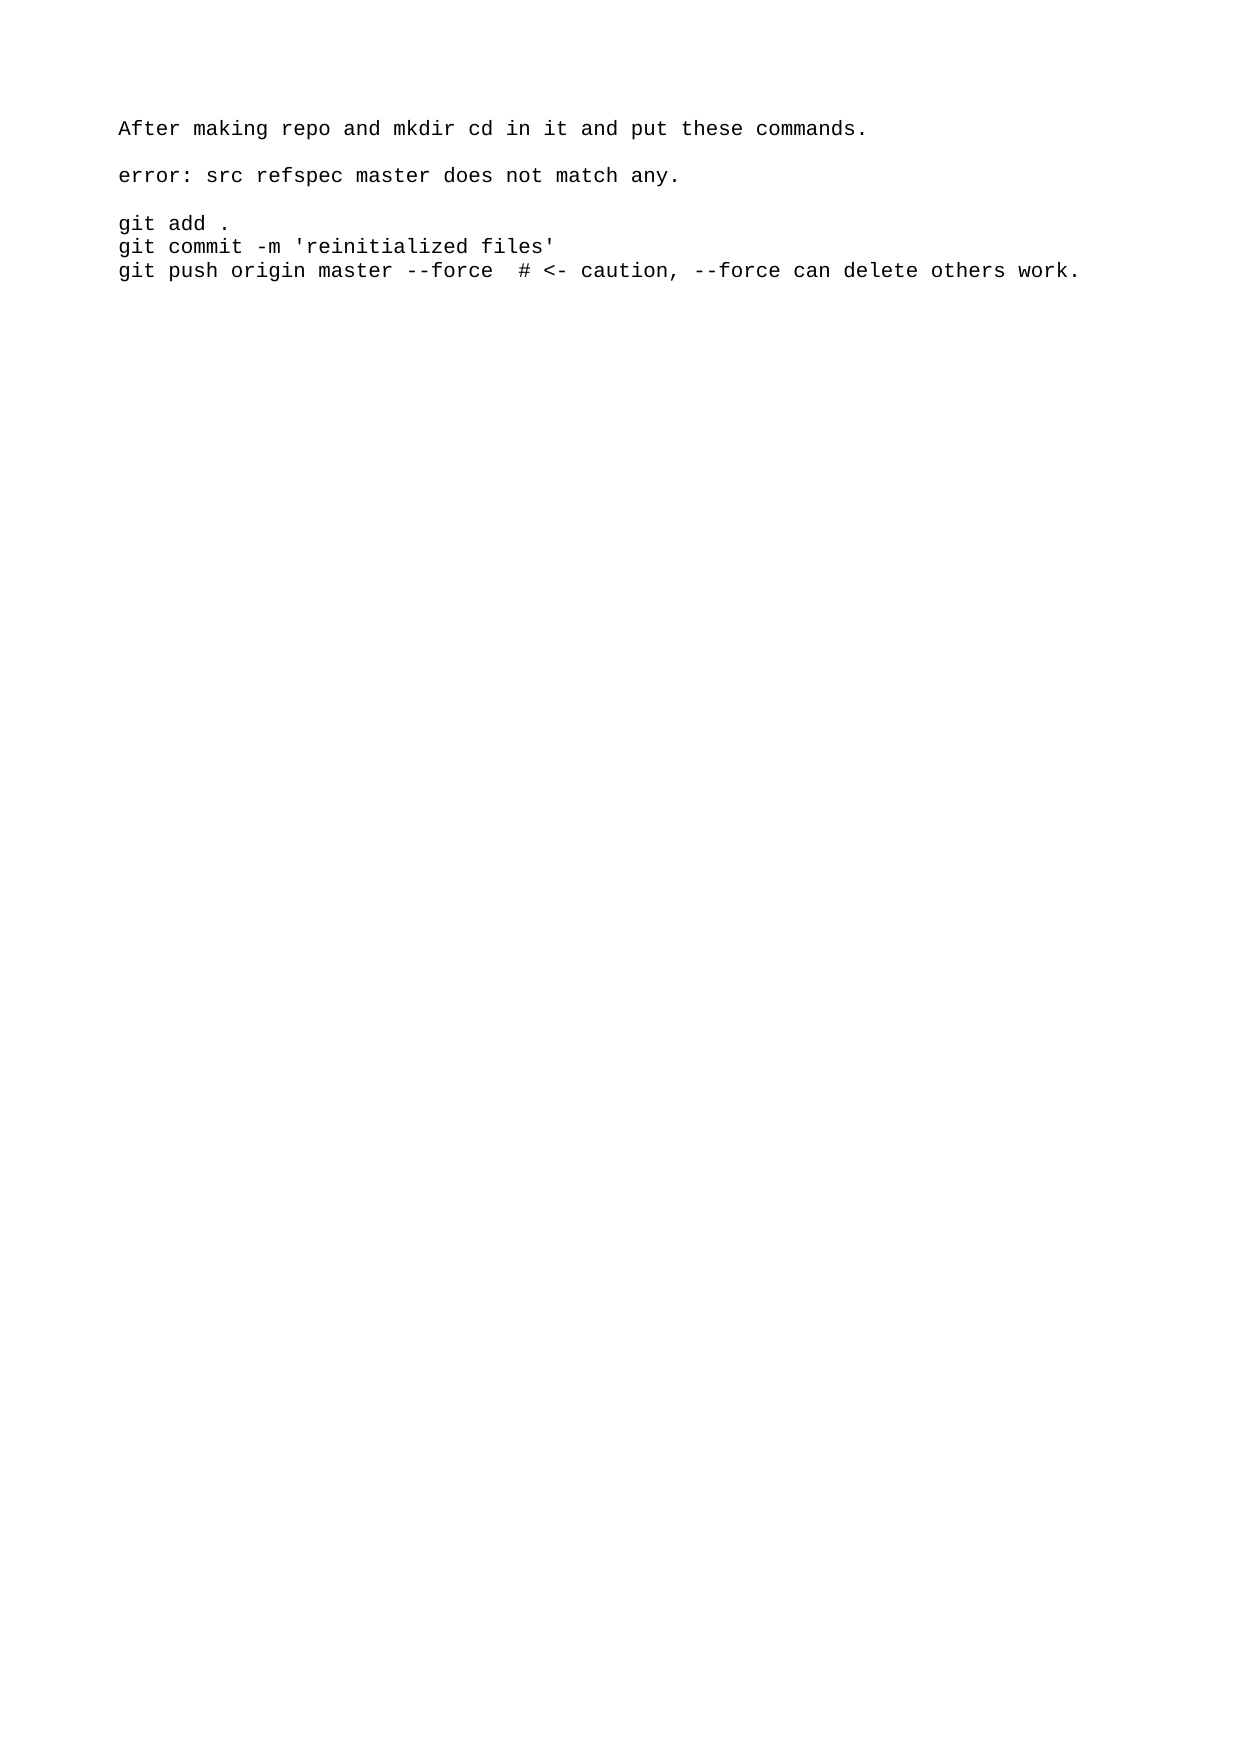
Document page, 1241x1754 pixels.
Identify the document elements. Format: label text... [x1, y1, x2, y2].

text After making repo and mkdir cd in it and put these commands. [118, 118, 1122, 142]
text git push origin master --force # <- caution, --force can delete others work. [118, 260, 1122, 284]
text git add . [118, 213, 1122, 236]
text error: src refspec master does not match any. [118, 165, 1122, 189]
text git commit -m 'reinitialized files' [118, 236, 1122, 260]
